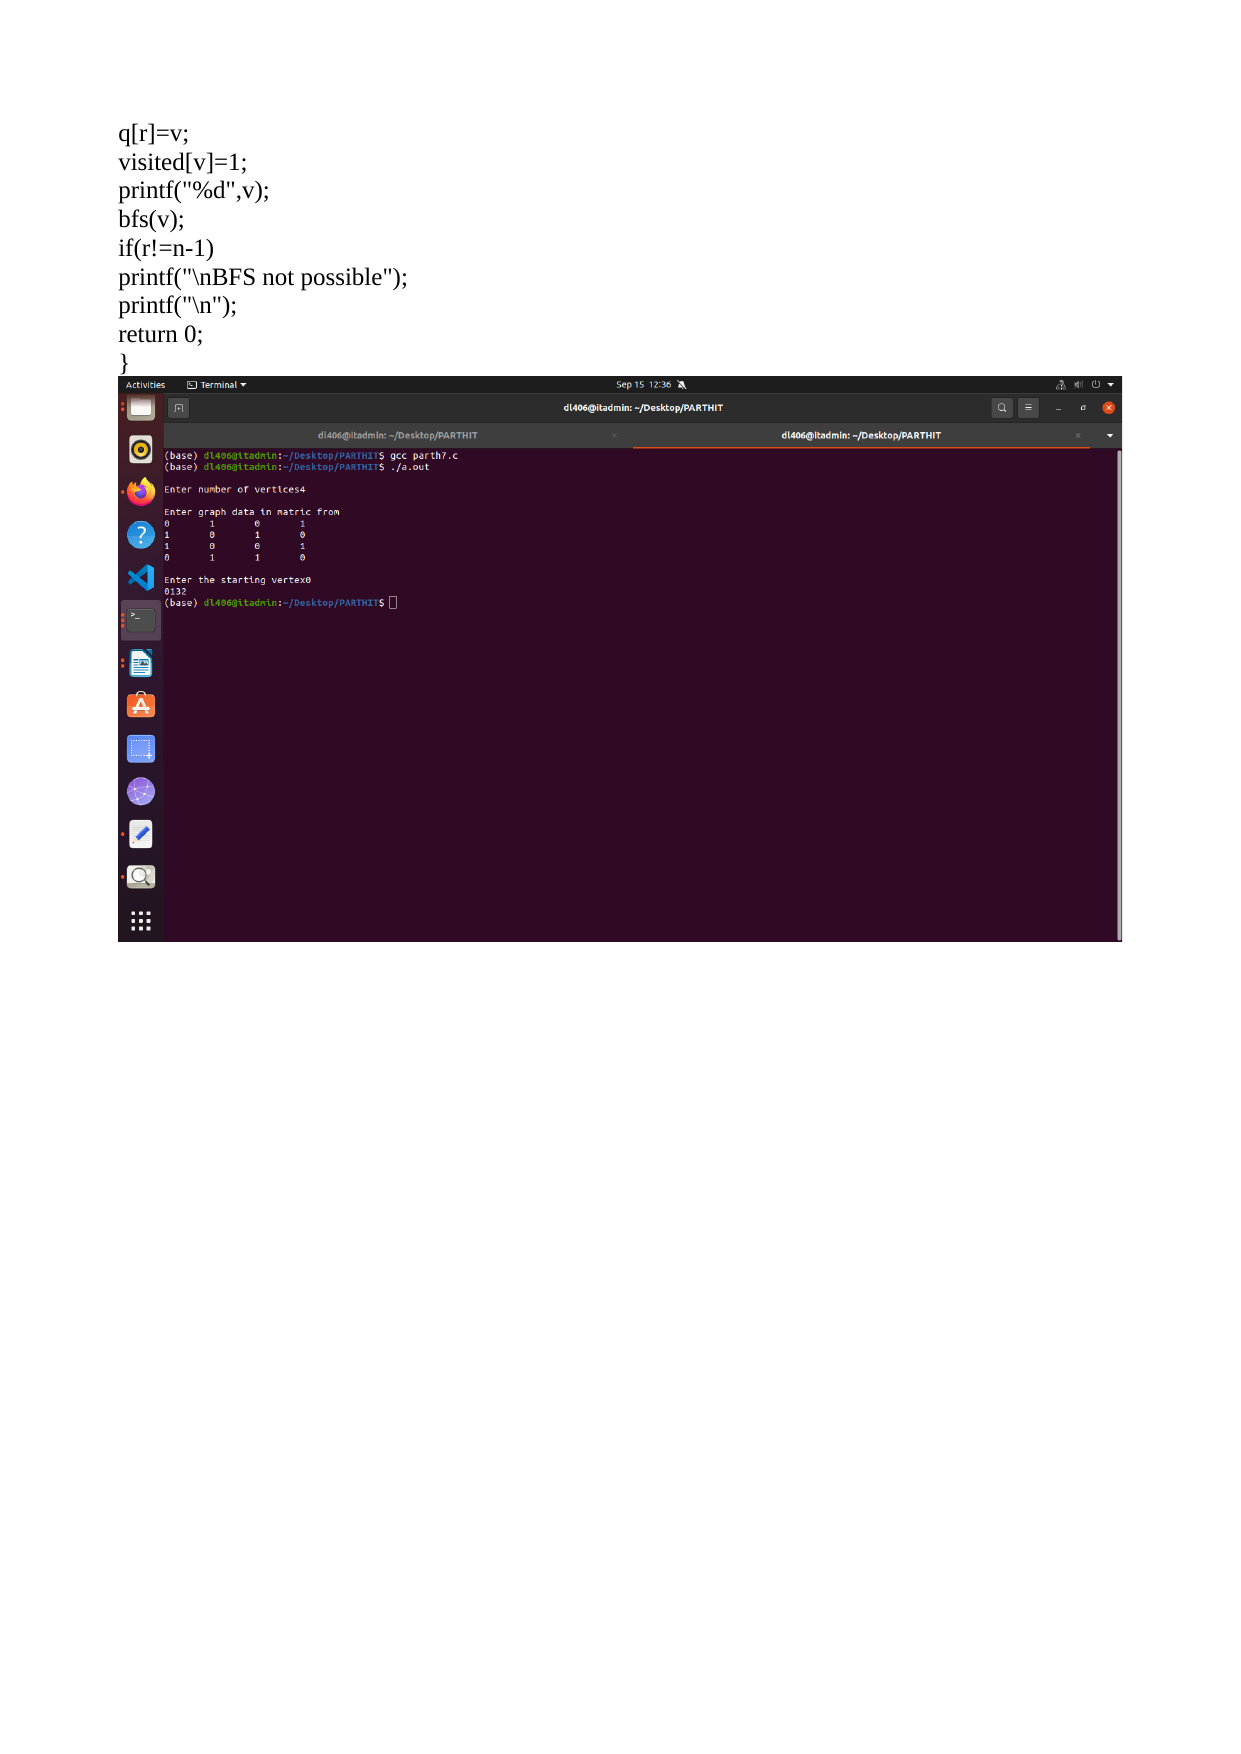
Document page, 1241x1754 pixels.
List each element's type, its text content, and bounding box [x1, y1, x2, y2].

text q[r]=v; [118, 118, 1122, 147]
text bfs(v); [118, 204, 1122, 233]
text printf("%d",v); [118, 176, 1122, 204]
text visited[v]=1; [118, 147, 1122, 176]
text if(r!=n-1) [118, 233, 1122, 262]
picture [118, 376, 1123, 942]
text return 0; [118, 319, 1122, 348]
text } [118, 348, 1122, 376]
text printf("\n"); [118, 291, 1122, 319]
text printf("\nBFS not possible"); [118, 262, 1122, 291]
